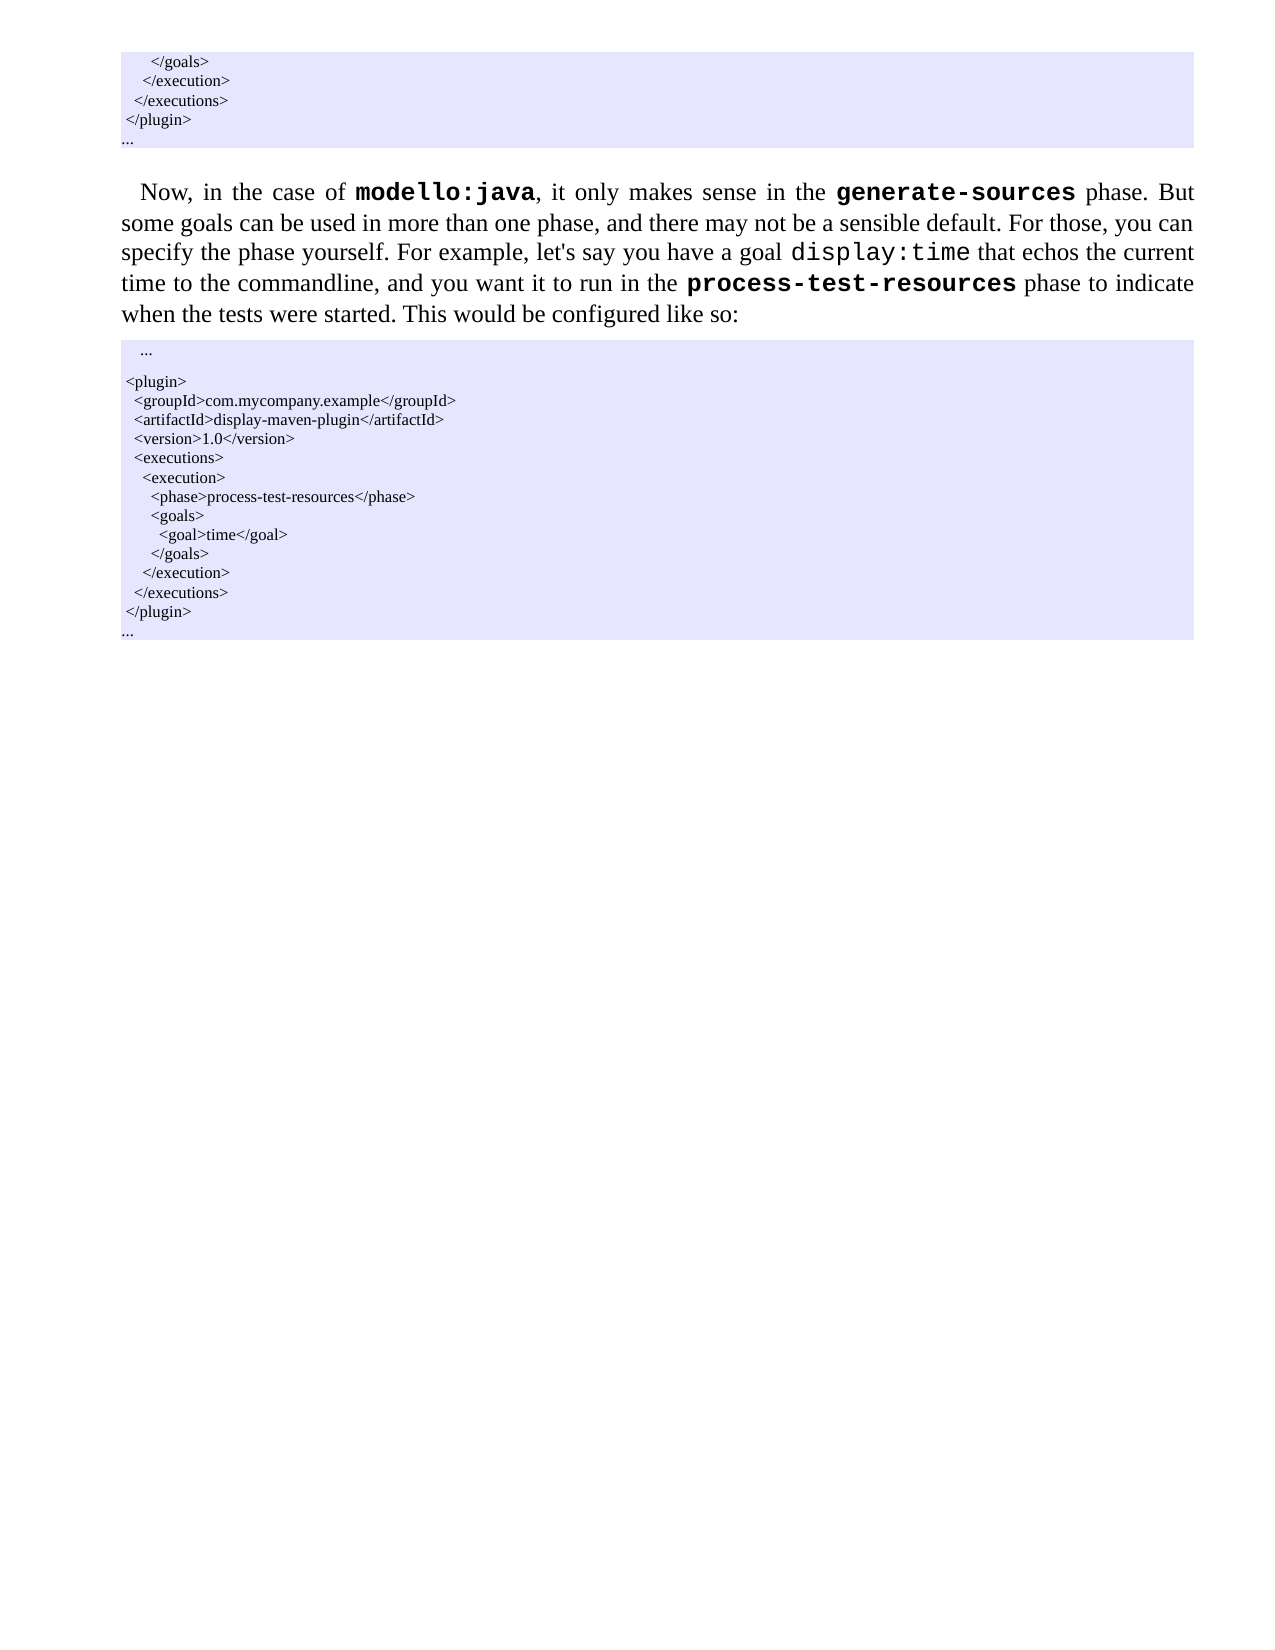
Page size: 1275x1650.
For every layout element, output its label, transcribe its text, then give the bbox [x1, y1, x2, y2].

text <version>1.0</version> [121, 429, 1194, 448]
text ... [121, 621, 1194, 640]
text <phase>process-test-resources</phase> [121, 487, 1194, 506]
text <groupId>com.mycompany.example</groupId> [121, 391, 1194, 410]
text </goals> [121, 544, 1194, 563]
text </plugin> [121, 602, 1194, 621]
text <plugin> [121, 372, 1194, 391]
text <goals> [121, 506, 1194, 525]
text </plugin> [121, 109, 1194, 129]
text <goal>time</goal> [121, 525, 1194, 544]
text <executions> [121, 448, 1194, 467]
text </goals> [121, 52, 1194, 71]
text <execution> [121, 467, 1194, 487]
text Now, in the case of modello:java, it only makes sense in the generate-sources phase. But some goals can be used in more than one phase, and there may not be a sensible default. For those, you can specify the phase yourself. For example, let's say you have a goal display:time that echos the current time to the commandline, and you want it to run in the process-test-resources phase to indicate when the tests were started. This would be configured like so: [121, 177, 1194, 327]
text </executions> [121, 90, 1194, 109]
text </execution> [121, 71, 1194, 90]
text </execution> [121, 563, 1194, 582]
text ... [121, 129, 1194, 148]
text <artifactId>display-maven-plugin</artifactId> [121, 410, 1194, 429]
text ... [121, 340, 1194, 359]
text </executions> [121, 582, 1194, 602]
